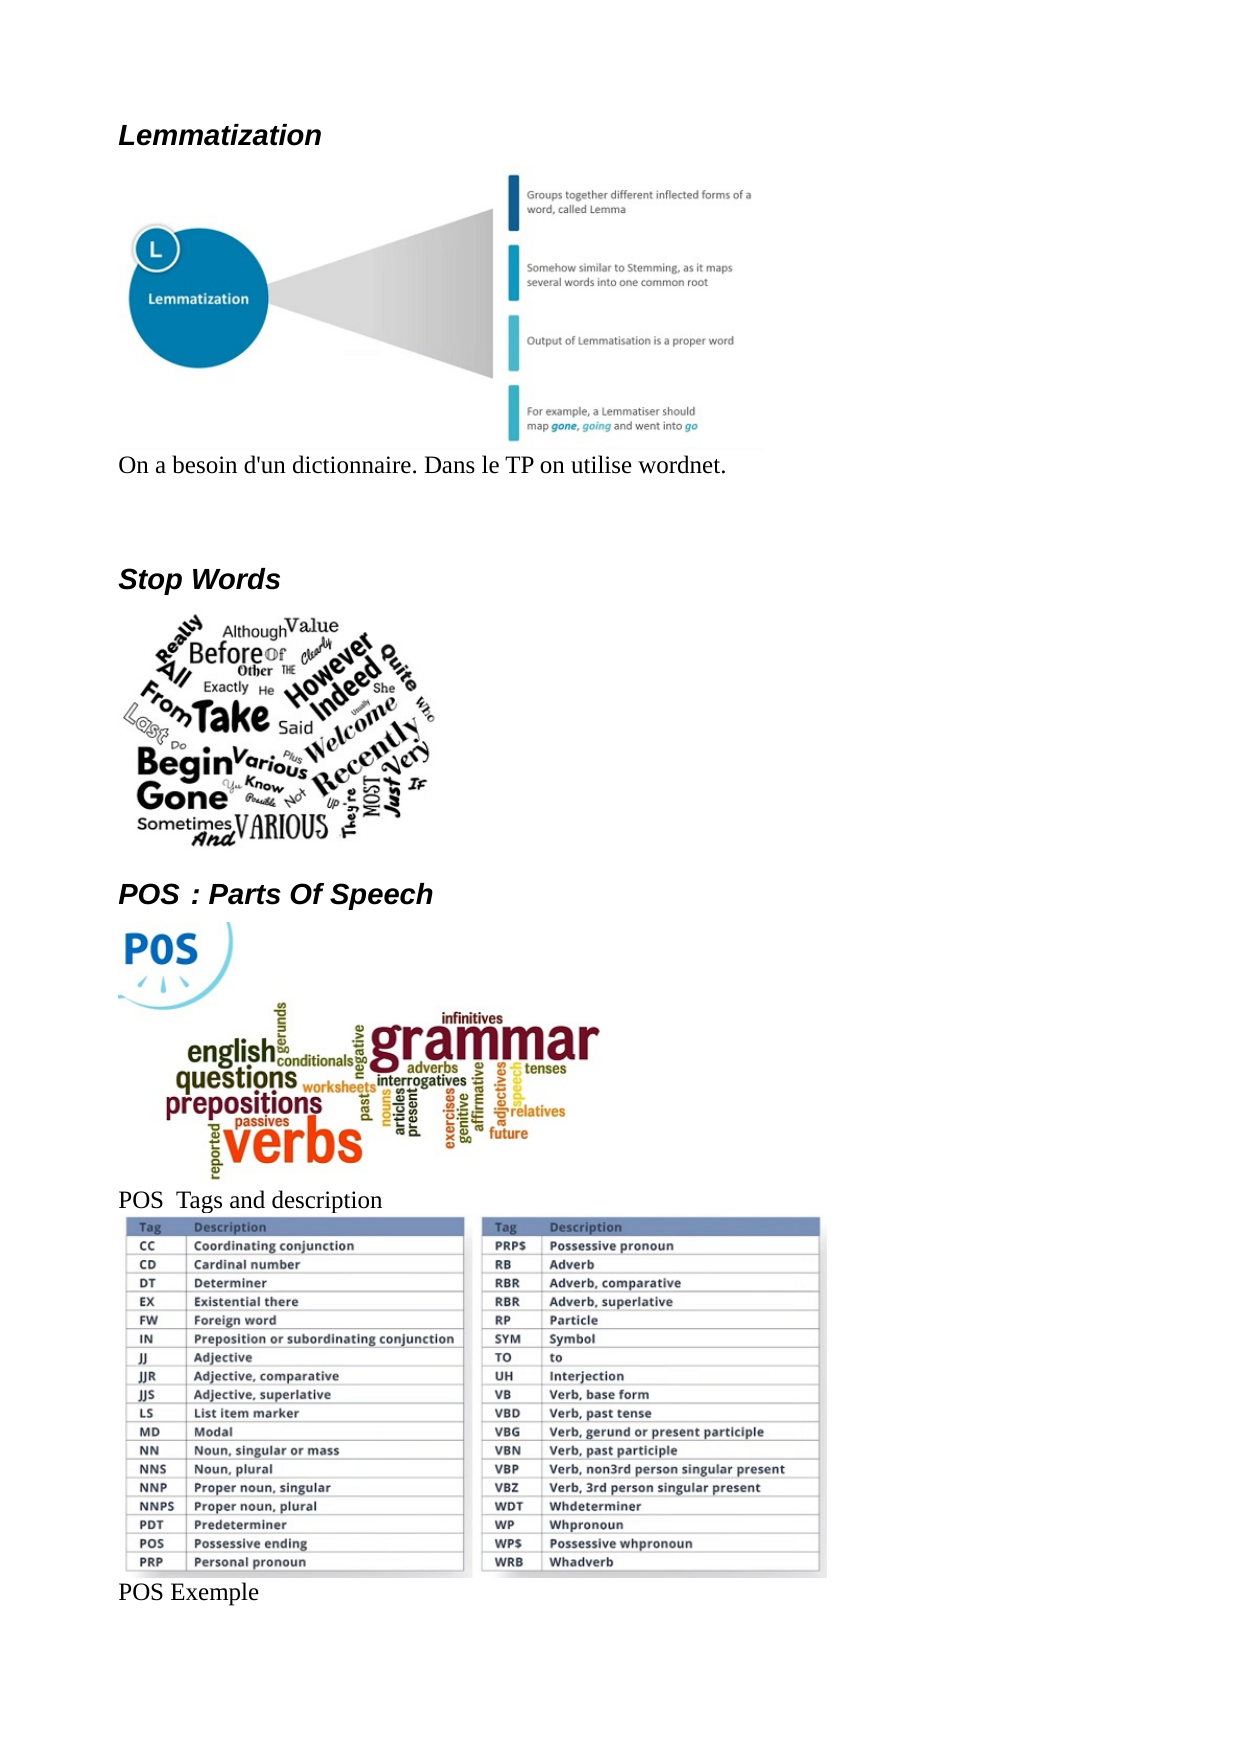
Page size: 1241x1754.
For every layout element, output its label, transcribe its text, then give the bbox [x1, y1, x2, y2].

text On a besoin d'un dictionnaire. Dans le TP on utilise wordnet. [118, 451, 1122, 479]
subtitle POS : Parts Of Speech [118, 877, 1122, 910]
picture [118, 922, 610, 1186]
picture [118, 607, 445, 852]
text POS Tags and description [118, 1185, 1122, 1214]
subtitle Stop Words [118, 562, 1122, 595]
subtitle Lemmatization [118, 118, 1122, 152]
text POS Exemple [118, 1577, 1122, 1606]
picture [118, 1213, 829, 1578]
picture [118, 164, 763, 451]
